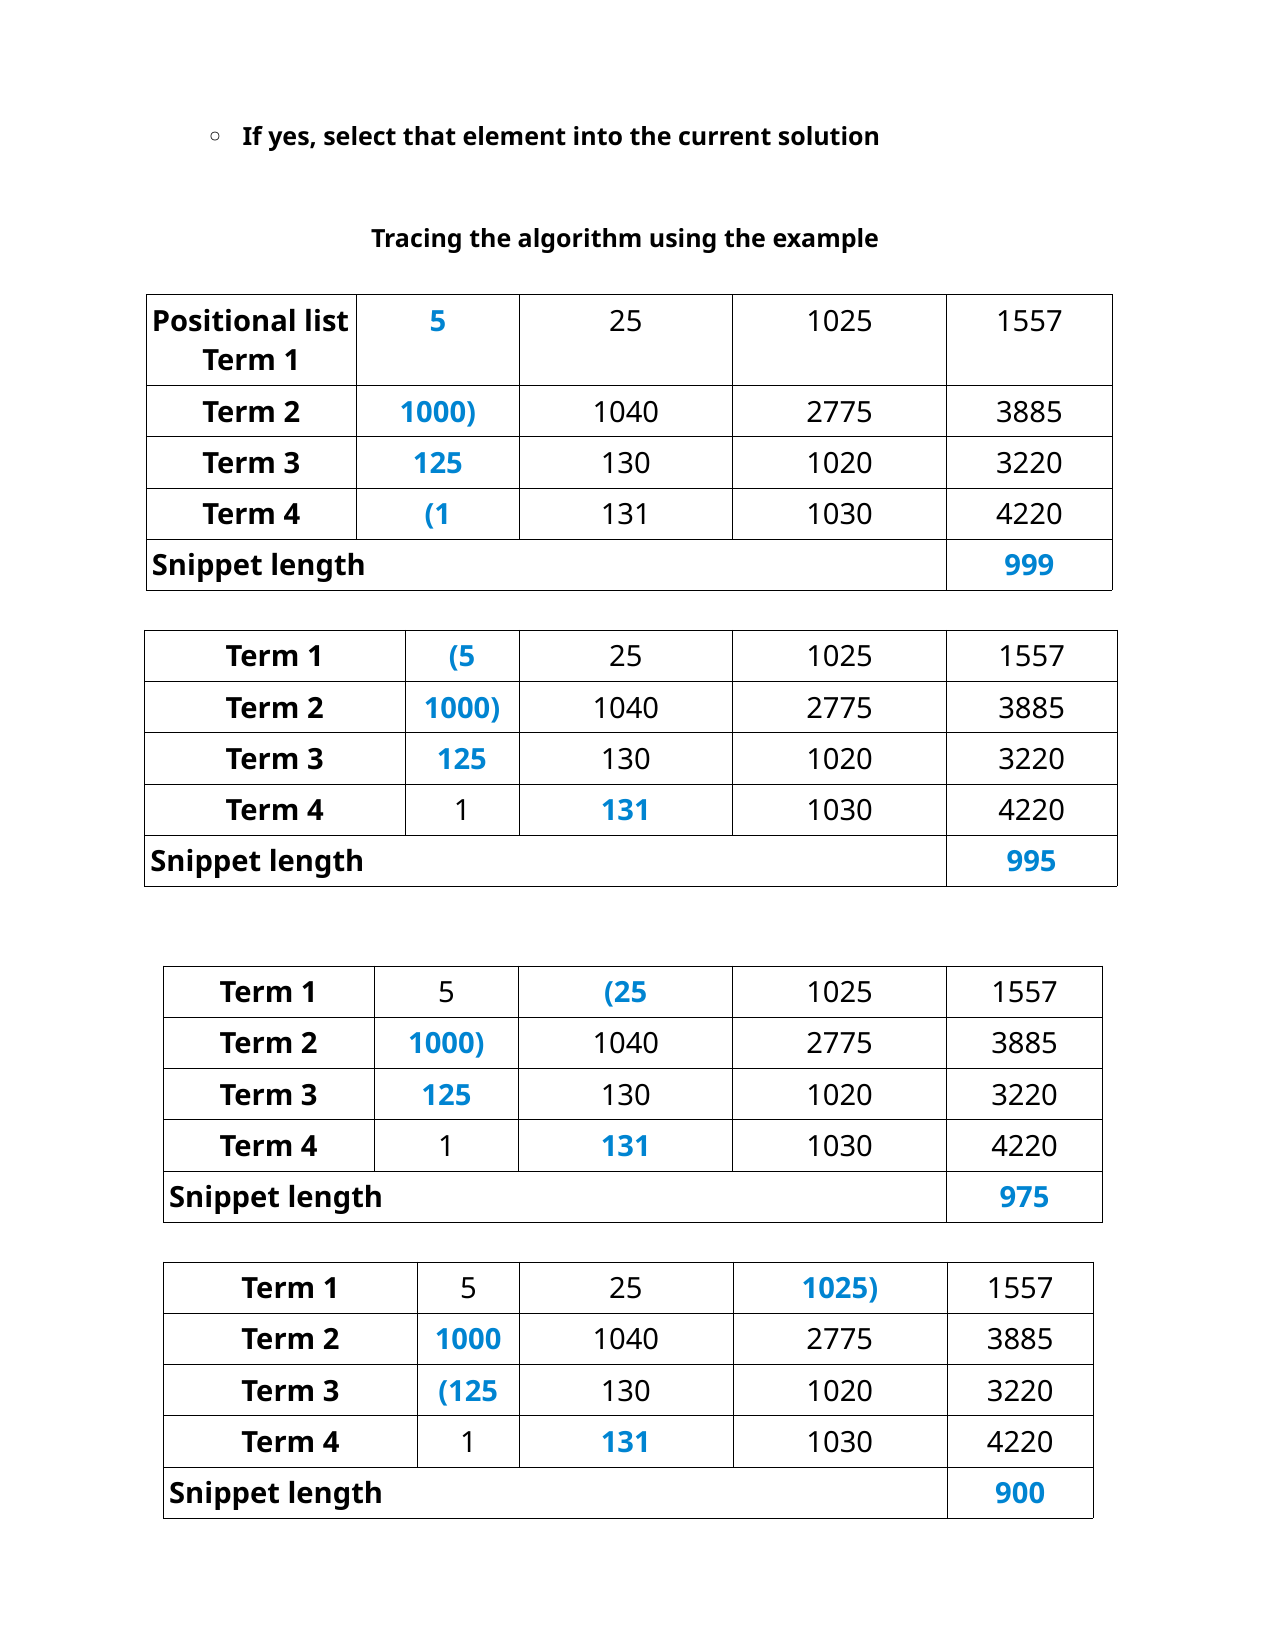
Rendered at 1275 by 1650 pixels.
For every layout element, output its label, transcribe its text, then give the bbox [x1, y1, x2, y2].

table_header 5 [357, 295, 519, 385]
table_cell Term 2 [145, 682, 405, 732]
table_cell 130 [519, 1069, 732, 1119]
table_cell 4220 [947, 1120, 1102, 1171]
table_header 1025 [733, 295, 946, 385]
table_cell 1030 [734, 1416, 947, 1467]
table_cell 1 [375, 1120, 518, 1171]
table_cell 3220 [947, 733, 1117, 783]
table_cell 999 [947, 540, 1112, 590]
table_cell 1 [418, 1416, 519, 1467]
table_cell 3885 [947, 386, 1112, 436]
list If yes, select that element into the current solution [205, 118, 1158, 152]
table_cell Term 2 [147, 386, 356, 436]
table_header 1025 [733, 631, 946, 681]
table_cell (125 [418, 1365, 519, 1415]
table_cell (1 [357, 489, 519, 539]
table_header Term 1 [145, 631, 405, 681]
table_cell 995 [947, 836, 1117, 886]
table_header 5 [418, 1263, 519, 1313]
table_cell 3885 [948, 1314, 1093, 1364]
table_cell 4220 [948, 1416, 1093, 1467]
table_cell Snippet length [147, 540, 946, 590]
table_header 5 [375, 967, 518, 1017]
table_header 25 [520, 295, 732, 385]
table_cell Term 4 [147, 489, 356, 539]
table_cell 1000) [357, 386, 519, 436]
table_header 1557 [948, 1263, 1093, 1313]
table_cell Term 4 [164, 1416, 417, 1467]
table_cell 2775 [733, 386, 946, 436]
table_cell 1000) [406, 682, 519, 732]
table_header Term 1 [164, 1263, 417, 1313]
table_cell 130 [520, 437, 732, 487]
table_cell 3220 [947, 1069, 1102, 1119]
table_cell 125 [406, 733, 519, 783]
table_cell 130 [520, 1365, 733, 1415]
table_cell 1000) [375, 1018, 518, 1068]
table_header 1025) [734, 1263, 947, 1313]
table_cell 1020 [733, 733, 946, 783]
table_cell 2775 [733, 1018, 946, 1068]
table_header 1557 [947, 967, 1102, 1017]
table_cell Snippet length [164, 1468, 947, 1518]
table_header Positional list Term 1 [147, 295, 356, 385]
table_cell 975 [947, 1172, 1102, 1222]
table_header 1557 [947, 631, 1117, 681]
table_header 1557 [947, 295, 1112, 385]
table_cell 130 [520, 733, 732, 783]
table_cell 1040 [520, 386, 732, 436]
table_cell Term 2 [164, 1018, 374, 1068]
table_header (25 [519, 967, 732, 1017]
table_cell 125 [375, 1069, 518, 1119]
table_cell Term 3 [164, 1069, 374, 1119]
table_cell 900 [948, 1468, 1093, 1518]
table_cell 131 [520, 489, 732, 539]
table_cell 4220 [947, 785, 1117, 835]
table_header (5 [406, 631, 519, 681]
table_cell 131 [519, 1120, 732, 1171]
table_cell 1040 [520, 1314, 733, 1364]
table_cell Term 3 [147, 437, 356, 487]
table_cell Snippet length [164, 1172, 946, 1222]
table_cell 1040 [519, 1018, 732, 1068]
table_cell 1000 [418, 1314, 519, 1364]
table_cell Term 4 [145, 785, 405, 835]
table_cell 1040 [520, 682, 732, 732]
table_cell 3885 [947, 1018, 1102, 1068]
table_header 25 [520, 631, 732, 681]
table_cell 4220 [947, 489, 1112, 539]
text Tracing the algorithm using the example [92, 220, 1158, 254]
table_cell Snippet length [145, 836, 946, 886]
table_cell 3220 [948, 1365, 1093, 1415]
table_header Term 1 [164, 967, 374, 1017]
table_cell 1020 [733, 437, 946, 487]
table_cell 1030 [733, 489, 946, 539]
table_cell 125 [357, 437, 519, 487]
table_cell 3885 [947, 682, 1117, 732]
table_cell 131 [520, 785, 732, 835]
table_cell Term 2 [164, 1314, 417, 1364]
table_cell 1030 [733, 1120, 946, 1171]
table_cell 1030 [733, 785, 946, 835]
table_cell 2775 [733, 682, 946, 732]
table_cell Term 3 [145, 733, 405, 783]
table_cell 2775 [734, 1314, 947, 1364]
table_cell Term 3 [164, 1365, 417, 1415]
table_cell 1020 [734, 1365, 947, 1415]
table_cell Term 4 [164, 1120, 374, 1171]
table_cell 3220 [947, 437, 1112, 487]
table_header 25 [520, 1263, 733, 1313]
table_header 1025 [733, 967, 946, 1017]
table_cell 1 [406, 785, 519, 835]
table_cell 131 [520, 1416, 733, 1467]
table_cell 1020 [733, 1069, 946, 1119]
